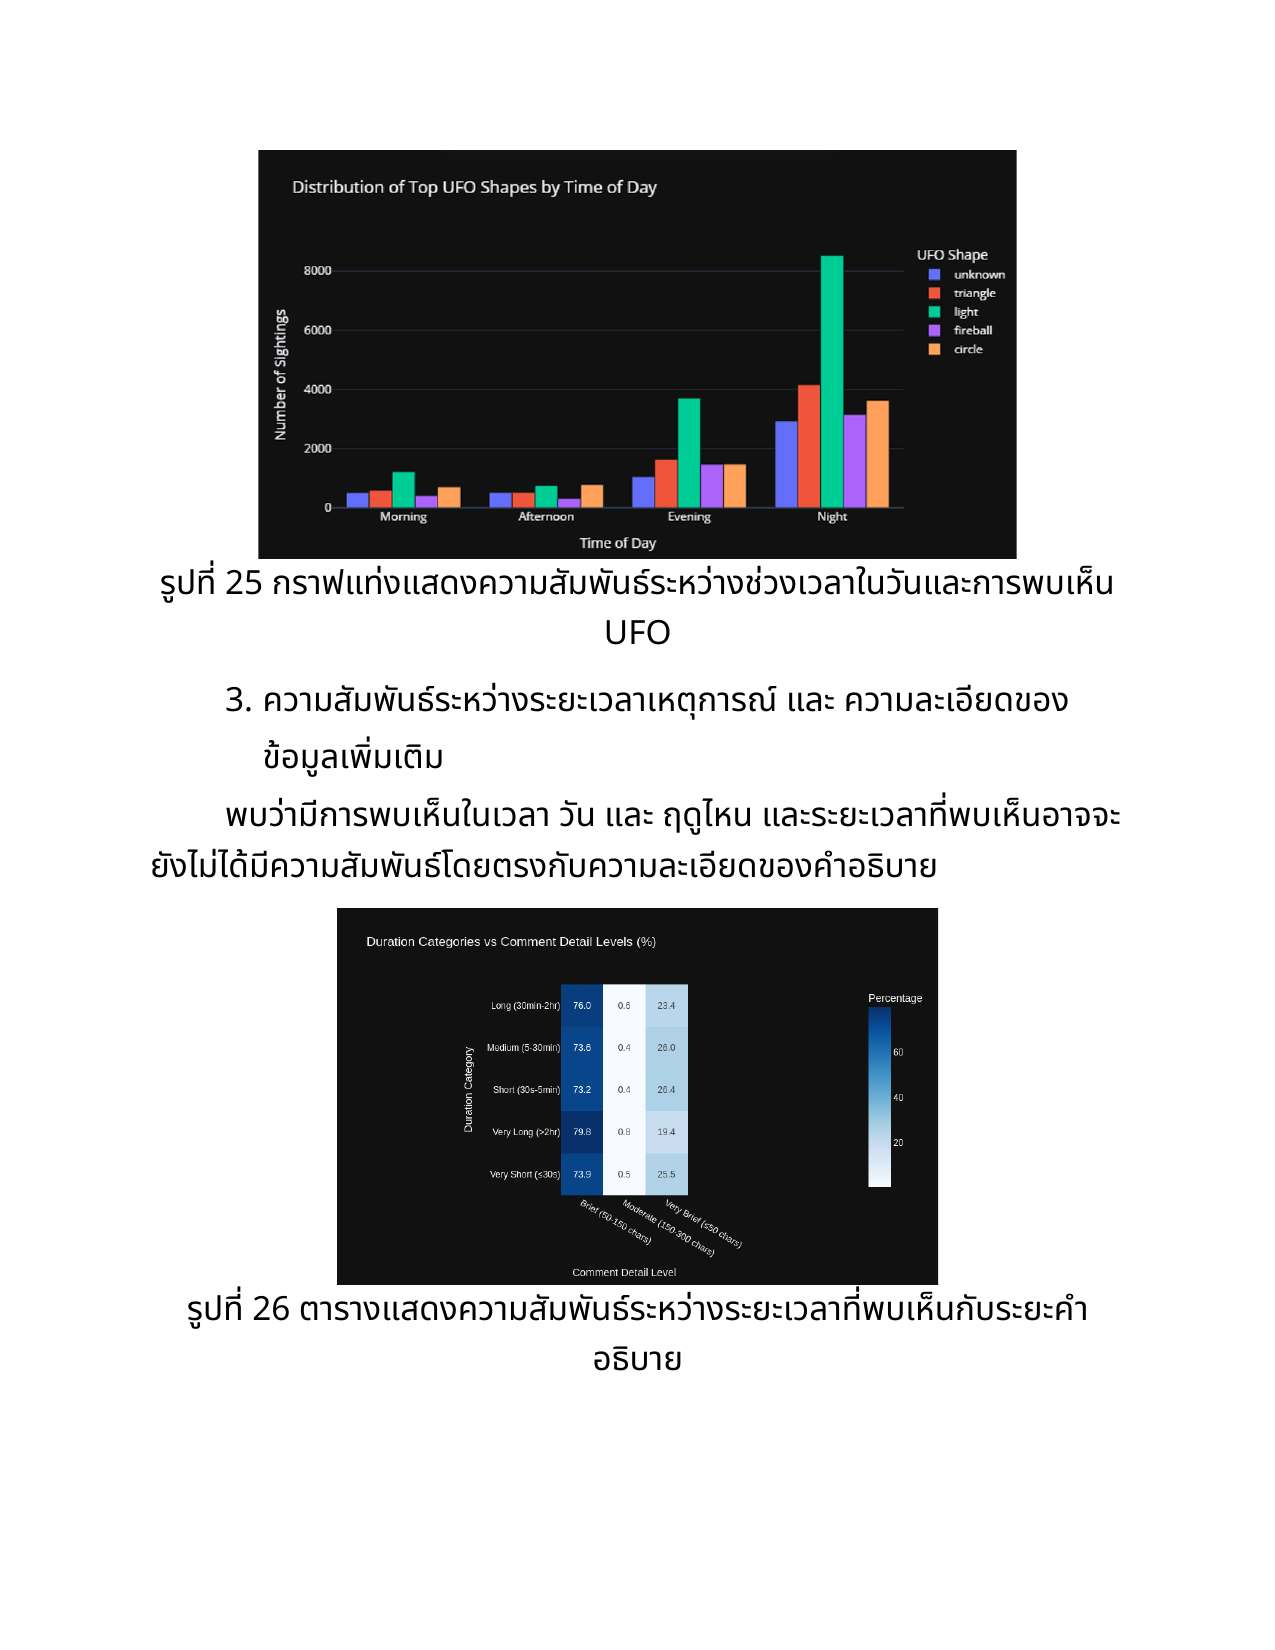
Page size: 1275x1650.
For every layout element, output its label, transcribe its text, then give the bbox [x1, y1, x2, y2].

picture [258, 150, 1017, 559]
picture [337, 908, 939, 1285]
text รูปที่ 25 กราฟแท่งแสดงความสัมพันธ์ระหว่างช่วงเวลาในวันและการพบเห็น UFO [150, 558, 1125, 654]
list ความสัมพันธ์ระหว่างระยะเวลาเหตุการณ์ และ ความละเอียดของข้อมูลเพิ่มเติม [225, 675, 1125, 784]
text พบว่ามีการพบเห็นในเวลา วัน และ ฤดูไหน และระยะเวลาที่พบเห็นอาจจะยังไม่ได้มีความสัมพันธ์โดยตรงกับความละเอียดของคำอธิบาย [150, 791, 1125, 892]
text รูปที่ 26 ตารางแสดงความสัมพันธ์ระหว่างระยะเวลาที่พบเห็นกับระยะคำอธิบาย [150, 1284, 1125, 1386]
